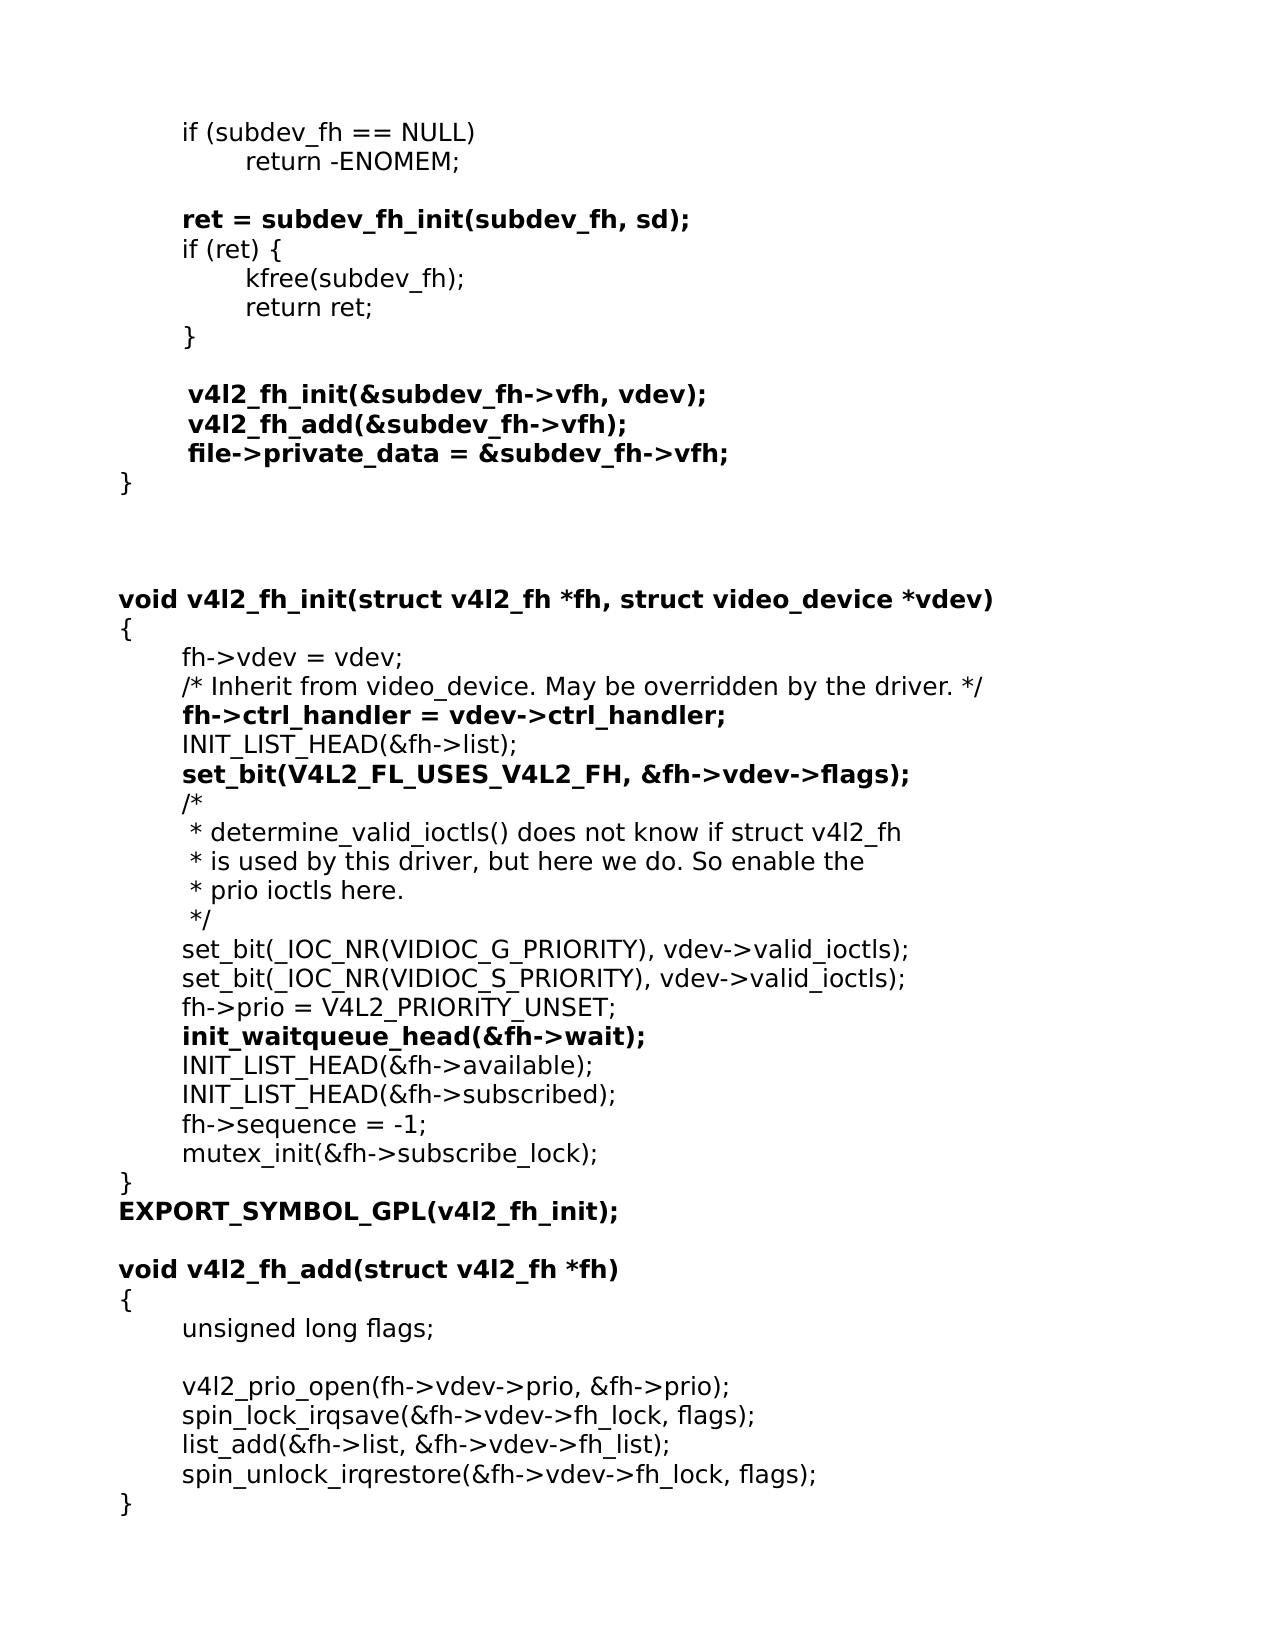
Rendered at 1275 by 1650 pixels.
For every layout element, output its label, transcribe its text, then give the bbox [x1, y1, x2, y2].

text EXPORT_SYMBOL_GPL(v4l2_fh_init); [118, 1197, 1157, 1226]
text v4l2_fh_init(&subdev_fh->vfh, vdev); [118, 381, 1157, 410]
text } [118, 1489, 1157, 1518]
text } [118, 468, 1157, 497]
text unsigned long flags; [118, 1314, 1157, 1343]
text } [118, 1168, 1157, 1197]
text INIT_LIST_HEAD(&fh->subscribed); [118, 1081, 1157, 1110]
text void v4l2_fh_add(struct v4l2_fh *fh) [118, 1256, 1157, 1285]
text /* [118, 789, 1157, 818]
text * determine_valid_ioctls() does not know if struct v4l2_fh [118, 818, 1157, 847]
text list_add(&fh->list, &fh->vdev->fh_list); [118, 1431, 1157, 1460]
text mutex_init(&fh->subscribe_lock); [118, 1139, 1157, 1168]
text INIT_LIST_HEAD(&fh->list); [118, 731, 1157, 760]
text v4l2_prio_open(fh->vdev->prio, &fh->prio); [118, 1372, 1157, 1401]
text { [118, 1285, 1157, 1314]
text fh->prio = V4L2_PRIORITY_UNSET; [118, 993, 1157, 1022]
text * prio ioctls here. [118, 876, 1157, 906]
text return -ENOMEM; [118, 147, 1157, 176]
text { [118, 614, 1157, 643]
text INIT_LIST_HEAD(&fh->available); [118, 1051, 1157, 1081]
text spin_unlock_irqrestore(&fh->vdev->fh_lock, flags); [118, 1460, 1157, 1489]
text } [118, 322, 1157, 351]
text spin_lock_irqsave(&fh->vdev->fh_lock, flags); [118, 1401, 1157, 1431]
text void v4l2_fh_init(struct v4l2_fh *fh, struct video_device *vdev) [118, 585, 1157, 614]
text /* Inherit from video_device. May be overridden by the driver. */ [118, 672, 1157, 701]
text set_bit(V4L2_FL_USES_V4L2_FH, &fh->vdev->flags); [118, 760, 1157, 789]
text return ret; [118, 293, 1157, 322]
text set_bit(_IOC_NR(VIDIOC_G_PRIORITY), vdev->valid_ioctls); [118, 935, 1157, 964]
text kfree(subdev_fh); [118, 264, 1157, 293]
text fh->vdev = vdev; [118, 643, 1157, 672]
text */ [118, 906, 1157, 935]
text if (ret) { [118, 235, 1157, 264]
text v4l2_fh_add(&subdev_fh->vfh); [118, 410, 1157, 439]
text fh->ctrl_handler = vdev->ctrl_handler; [118, 701, 1157, 731]
text ret = subdev_fh_init(subdev_fh, sd); [118, 206, 1157, 235]
text init_waitqueue_head(&fh->wait); [118, 1022, 1157, 1051]
text fh->sequence = -1; [118, 1110, 1157, 1139]
text * is used by this driver, but here we do. So enable the [118, 847, 1157, 876]
text file->private_data = &subdev_fh->vfh; [118, 439, 1157, 468]
text set_bit(_IOC_NR(VIDIOC_S_PRIORITY), vdev->valid_ioctls); [118, 964, 1157, 993]
text if (subdev_fh == NULL) [118, 118, 1157, 147]
